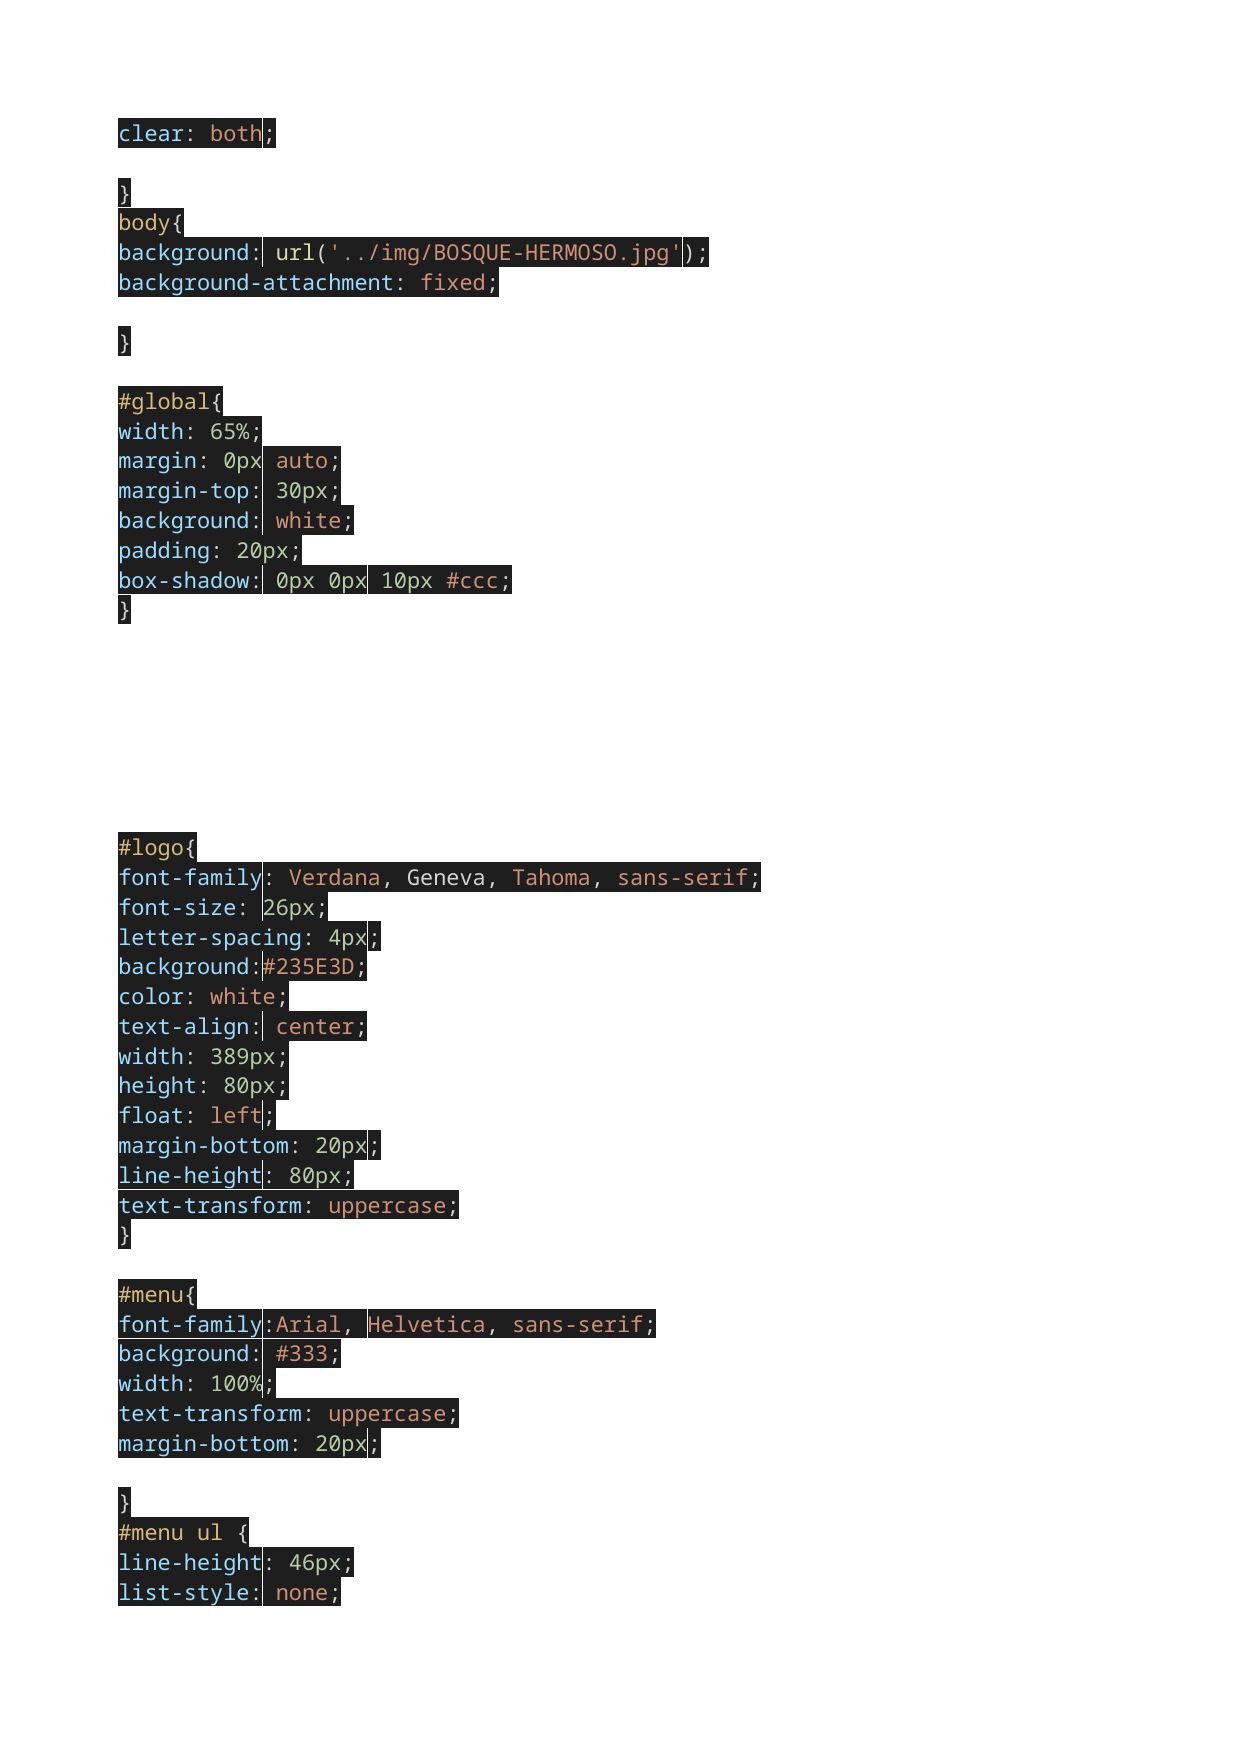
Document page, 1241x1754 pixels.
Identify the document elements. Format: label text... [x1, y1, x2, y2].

text text-transform: uppercase; [118, 1189, 1122, 1219]
text background: white; [118, 505, 1122, 535]
text margin-bottom: 20px; [118, 1428, 1122, 1458]
text text-transform: uppercase; [118, 1398, 1122, 1428]
text margin-bottom: 20px; [118, 1130, 1122, 1160]
text color: white; [118, 981, 1122, 1011]
text height: 80px; [118, 1070, 1122, 1100]
text font-family:Arial, Helvetica, sans-serif; [118, 1309, 1122, 1338]
text background: #333; [118, 1338, 1122, 1368]
text margin-top: 30px; [118, 475, 1122, 505]
text line-height: 80px; [118, 1160, 1122, 1189]
text #logo{ [118, 832, 1122, 862]
text #menu ul { [118, 1517, 1122, 1547]
text #menu{ [118, 1279, 1122, 1309]
text #global{ [118, 386, 1122, 416]
text letter-spacing: 4px; [118, 921, 1122, 951]
text } [118, 594, 1122, 624]
text background-attachment: fixed; [118, 267, 1122, 297]
text width: 100%; [118, 1368, 1122, 1398]
text } [118, 1487, 1122, 1517]
text } [118, 1219, 1122, 1249]
text text-align: center; [118, 1011, 1122, 1041]
text font-size: 26px; [118, 892, 1122, 921]
text line-height: 46px; [118, 1547, 1122, 1577]
text background: url('../img/BOSQUE-HERMOSO.jpg'); [118, 237, 1122, 267]
text padding: 20px; [118, 535, 1122, 565]
text width: 65%; [118, 416, 1122, 446]
text background:#235E3D; [118, 951, 1122, 981]
text clear: both; [118, 118, 1122, 148]
text font-family: Verdana, Geneva, Tahoma, sans-serif; [118, 862, 1122, 892]
text list-style: none; [118, 1577, 1122, 1606]
text box-shadow: 0px 0px 10px #ccc; [118, 565, 1122, 594]
text width: 389px; [118, 1041, 1122, 1070]
text } [118, 326, 1122, 356]
text float: left; [118, 1100, 1122, 1130]
text body{ [118, 207, 1122, 237]
text margin: 0px auto; [118, 446, 1122, 475]
text } [118, 178, 1122, 207]
